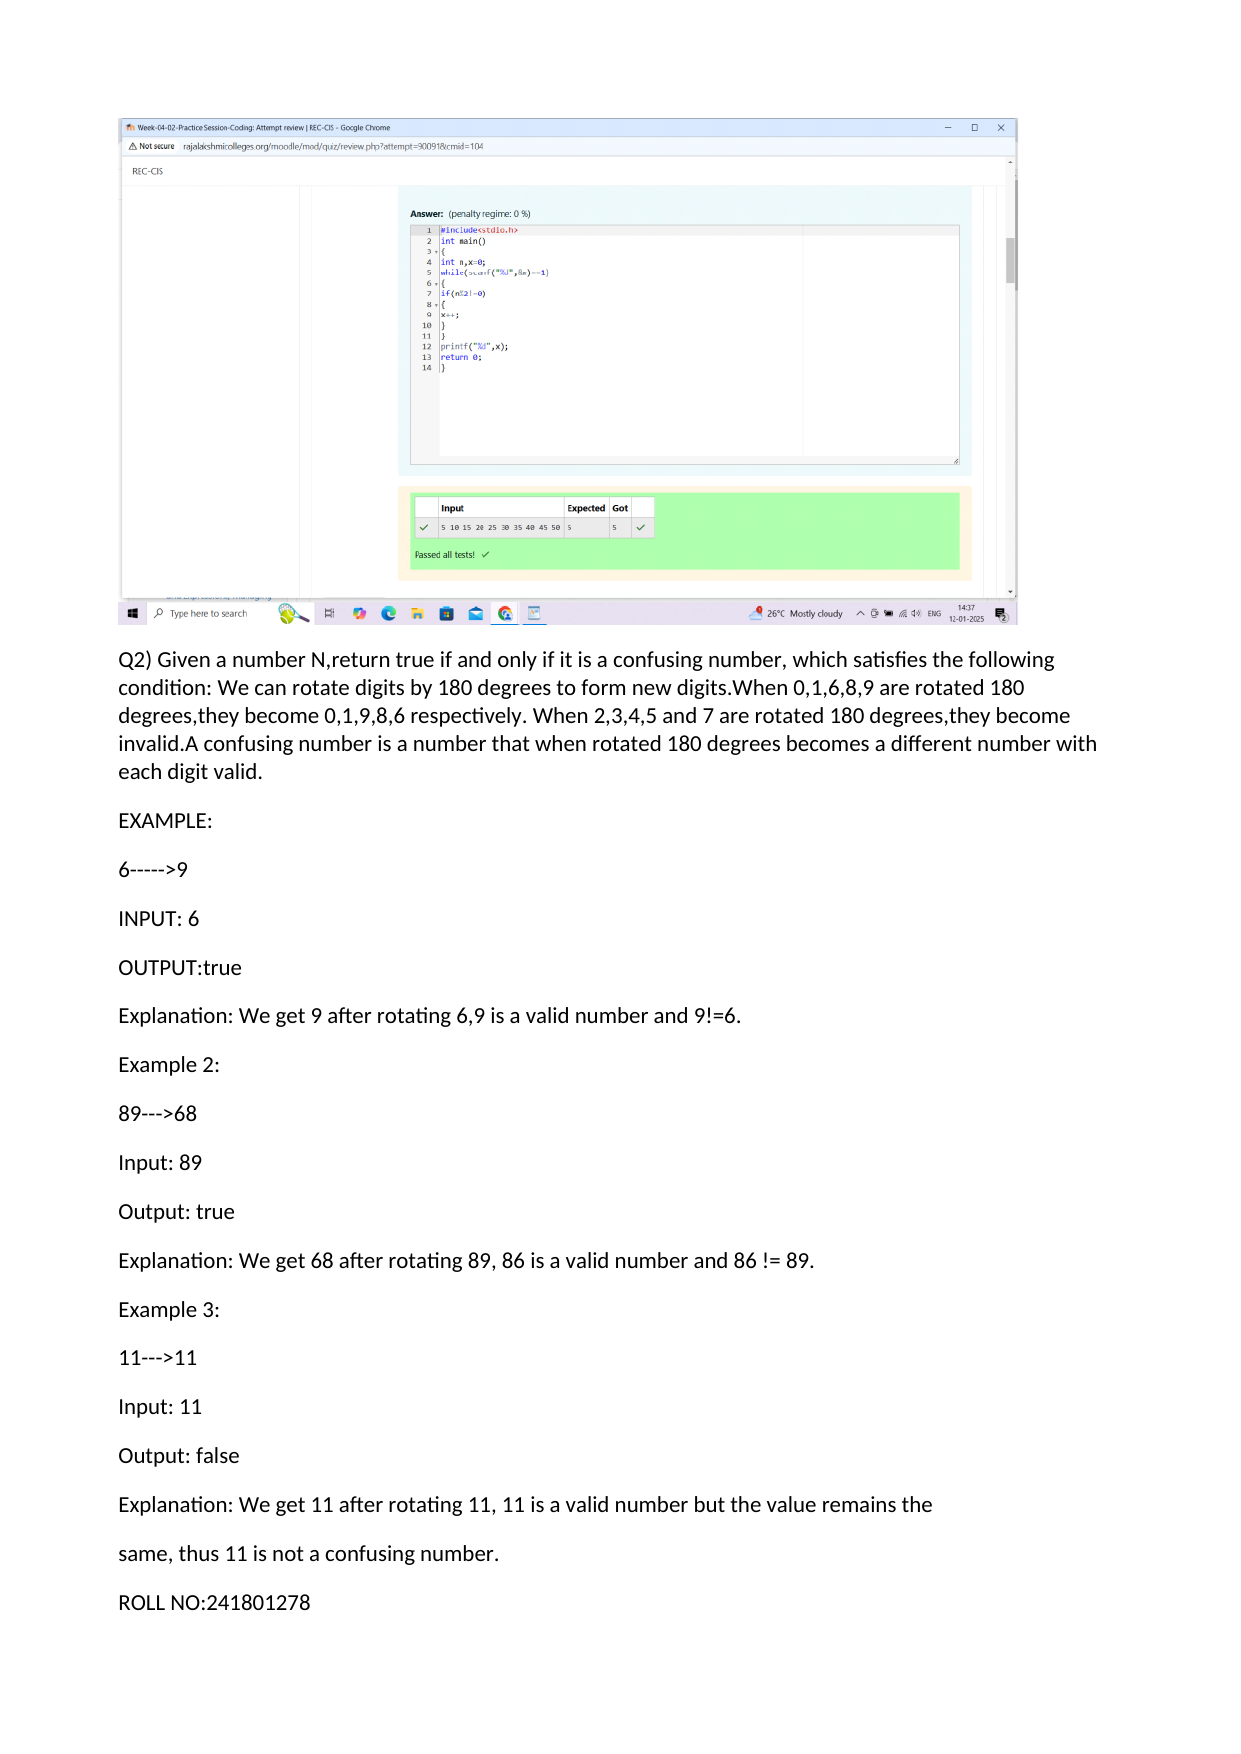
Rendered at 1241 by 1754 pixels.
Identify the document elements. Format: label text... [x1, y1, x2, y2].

text Input: 11 [118, 1392, 1122, 1420]
text Output: true [118, 1197, 1122, 1225]
text ROLL NO:241801278 [118, 1588, 1122, 1616]
text Q2) Given a number N,return true if and only if it is a confusing number, which satisfies the following condition: We can rotate digits by 180 degrees to form new digits.When 0,1,6,8,9 are rotated 180 degrees,they become 0,1,9,8,6 respectively. When 2,3,4,5 and 7 are rotated 180 degrees,they become invalid.A confusing number is a number that when rotated 180 degrees becomes a different number with each digit valid. [118, 645, 1122, 785]
text Input: 89 [118, 1148, 1122, 1176]
text INPUT: 6 [118, 904, 1122, 932]
text same, thus 11 is not a confusing number. [118, 1539, 1122, 1567]
text OUTPUT:true [118, 953, 1122, 981]
text 6----->9 [118, 855, 1122, 883]
text Explanation: We get 11 after rotating 11, 11 is a valid number but the value remains the [118, 1490, 1122, 1518]
text Example 2: [118, 1050, 1122, 1078]
text Example 3: [118, 1295, 1122, 1323]
text Explanation: We get 68 after rotating 89, 86 is a valid number and 86 != 89. [118, 1246, 1122, 1274]
text 11--->11 [118, 1343, 1122, 1372]
text Explanation: We get 9 after rotating 6,9 is a valid number and 9!=6. [118, 1002, 1122, 1029]
text 89--->68 [118, 1099, 1122, 1127]
text Output: false [118, 1441, 1122, 1469]
text EXAMPLE: [118, 806, 1122, 834]
